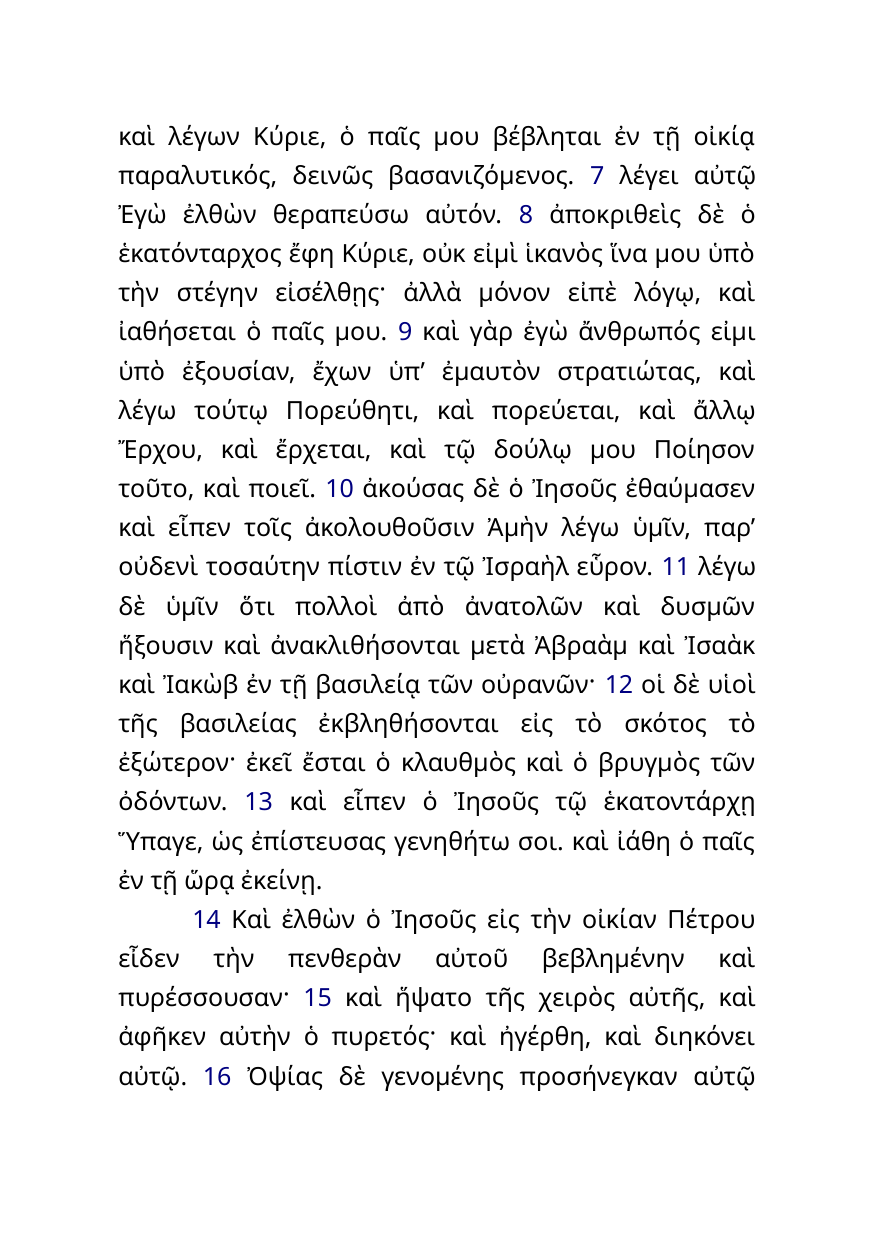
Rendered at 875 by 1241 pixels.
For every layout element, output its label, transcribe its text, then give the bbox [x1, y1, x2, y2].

text καὶ λέγων Κύριε, ὁ παῖς μου βέβληται ἐν τῇ οἰκίᾳ παραλυτικός, δεινῶς βασανιζόμενος. 7 λέγει αὐτῷ Ἐγὼ ἐλθὼν θεραπεύσω αὐτόν. 8 ἀποκριθεὶς δὲ ὁ ἑκατόνταρχος ἔφη Κύριε, οὐκ εἰμὶ ἱκανὸς ἵνα μου ὑπὸ τὴν στέγην εἰσέλθῃς· ἀλλὰ μόνον εἰπὲ λόγῳ, καὶ ἰαθήσεται ὁ παῖς μου. 9 καὶ γὰρ ἐγὼ ἄνθρωπός εἰμι ὑπὸ ἐξουσίαν, ἔχων ὑπ’ ἐμαυτὸν στρατιώτας, καὶ λέγω τούτῳ Πορεύθητι, καὶ πορεύεται, καὶ ἄλλῳ Ἔρχου, καὶ ἔρχεται, καὶ τῷ δούλῳ μου Ποίησον τοῦτο, καὶ ποιεῖ. 10 ἀκούσας δὲ ὁ Ἰησοῦς ἐθαύμασεν καὶ εἶπεν τοῖς ἀκολουθοῦσιν Ἀμὴν λέγω ὑμῖν, παρ’ οὐδενὶ τοσαύτην πίστιν ἐν τῷ Ἰσραὴλ εὗρον. 11 λέγω δὲ ὑμῖν ὅτι πολλοὶ ἀπὸ ἀνατολῶν καὶ δυσμῶν ἥξουσιν καὶ ἀνακλιθήσονται μετὰ Ἀβραὰμ καὶ Ἰσαὰκ καὶ Ἰακὼβ ἐν τῇ βασιλείᾳ τῶν οὐρανῶν· 12 οἱ δὲ υἱοὶ τῆς βασιλείας ἐκβληθήσονται εἰς τὸ σκότος τὸ ἐξώτερον· ἐκεῖ ἔσται ὁ κλαυθμὸς καὶ ὁ βρυγμὸς τῶν ὀδόντων. 13 καὶ εἶπεν ὁ Ἰησοῦς τῷ ἑκατοντάρχῃ Ὕπαγε, ὡς ἐπίστευσας γενηθήτω σοι. καὶ ἰάθη ὁ παῖς ἐν τῇ ὥρᾳ ἐκείνῃ. [118, 118, 756, 896]
text 14 Καὶ ἐλθὼν ὁ Ἰησοῦς εἰς τὴν οἰκίαν Πέτρου εἶδεν τὴν πενθερὰν αὐτοῦ βεβλημένην καὶ πυρέσσουσαν· 15 καὶ ἥψατο τῆς χειρὸς αὐτῆς, καὶ ἀφῆκεν αὐτὴν ὁ πυρετός· καὶ ἠγέρθη, καὶ διηκόνει αὐτῷ. 16 Ὀψίας δὲ γενομένης προσήνεγκαν αὐτῷ [118, 901, 756, 1092]
